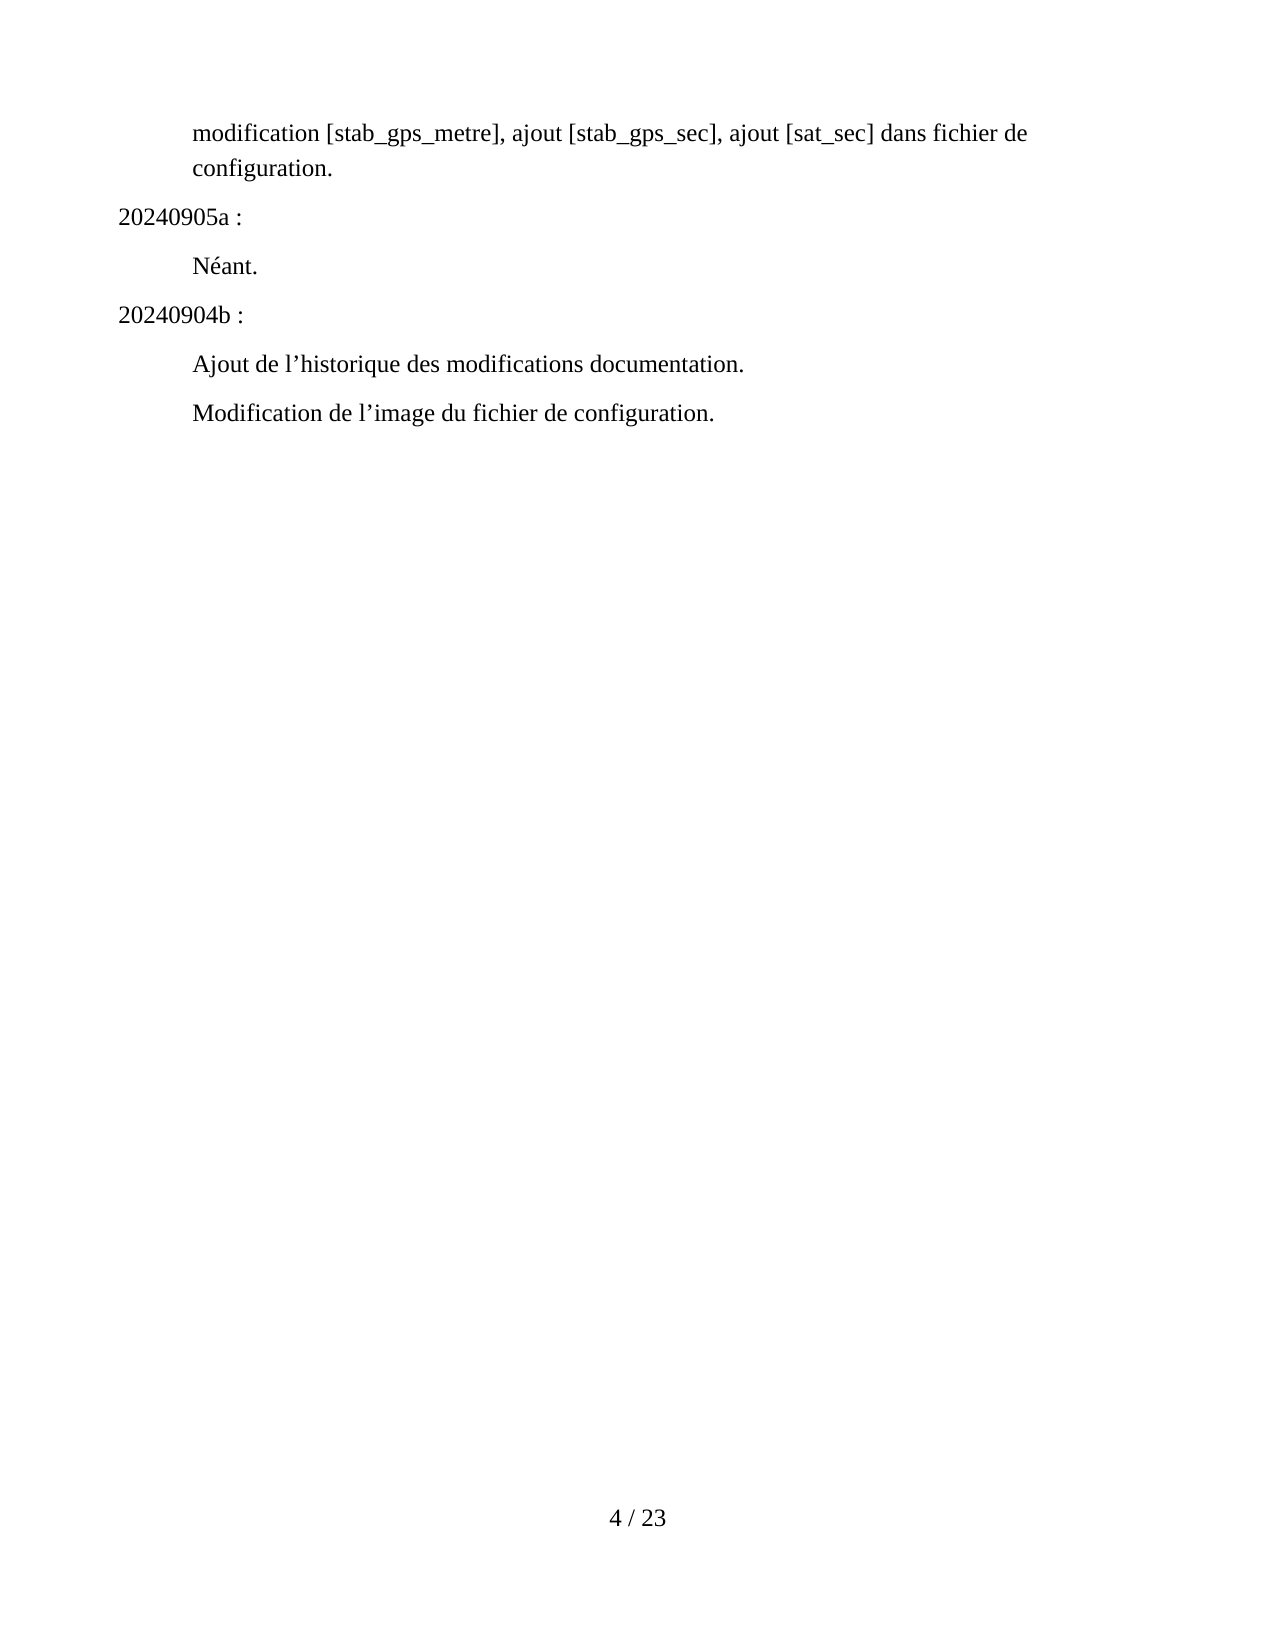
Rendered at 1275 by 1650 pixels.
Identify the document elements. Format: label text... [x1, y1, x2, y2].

text Modification de l’image du fichier de configuration. [118, 398, 1157, 427]
text 20240904b : [118, 300, 1157, 328]
text 20240905a : [118, 202, 1157, 230]
text modification [stab_gps_metre], ajout [stab_gps_sec], ajout [sat_sec] dans fichier de configuration. [118, 118, 1157, 181]
text Ajout de l’historique des modifications documentation. [118, 349, 1157, 378]
text Néant. [118, 251, 1157, 279]
